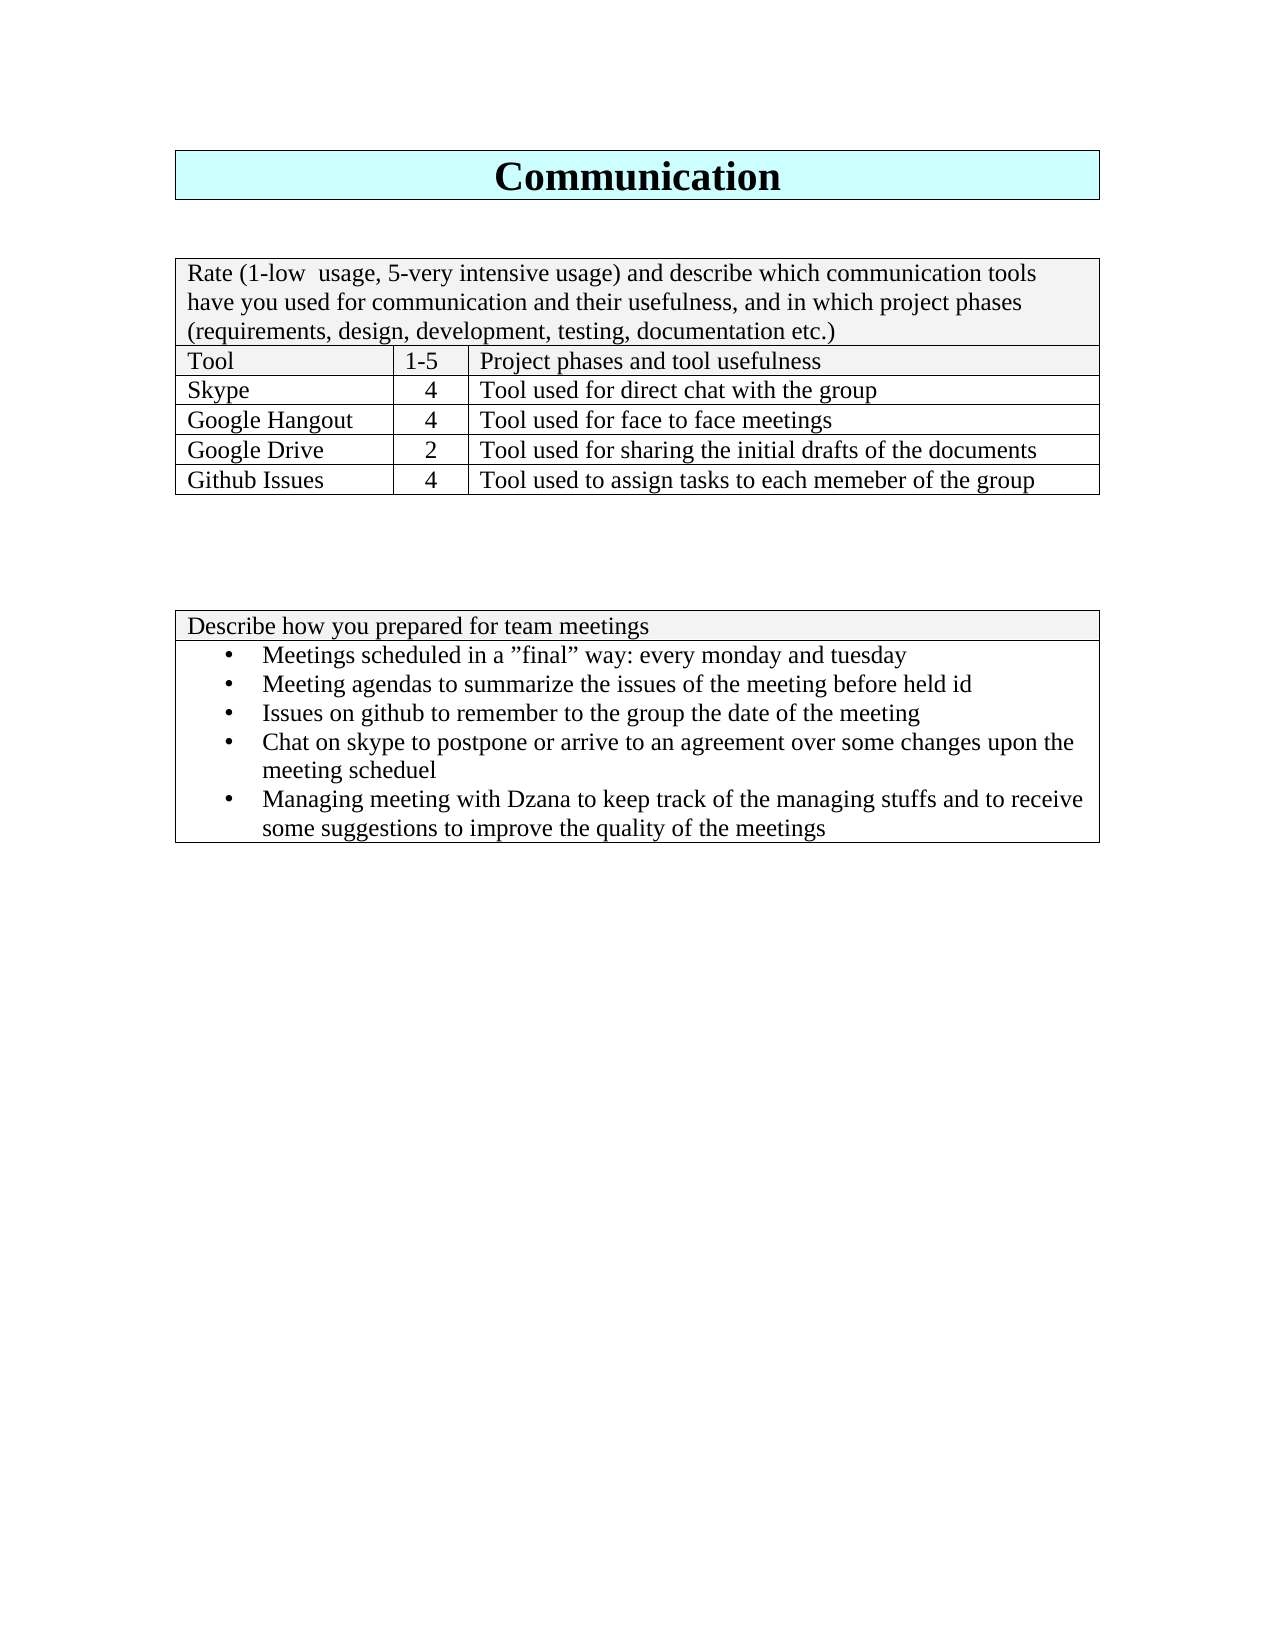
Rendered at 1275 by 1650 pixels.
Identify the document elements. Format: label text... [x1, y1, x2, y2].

table_header Communication [176, 151, 1099, 199]
table_cell Tool used to assign tasks to each memeber of the group [469, 465, 1099, 494]
table_cell Tool used for sharing the initial drafts of the documents [469, 435, 1099, 464]
table_cell 1-5 [394, 346, 468, 374]
table_cell 4 [394, 376, 468, 404]
table_cell 2 [394, 435, 468, 464]
table_cell Tool used for direct chat with the group [469, 376, 1099, 404]
table_cell Github Issues [176, 465, 393, 494]
table_header Rate (1-low usage, 5-very intensive usage) and describe which communication tools have you used for communication and their usefulness, and in which project phases (requirements, design, development, testing, documentation etc.) [176, 259, 1099, 345]
table_cell Google Drive [176, 435, 393, 464]
table_header Describe how you prepared for team meetings [176, 611, 1099, 639]
table_cell Project phases and tool usefulness [469, 346, 1099, 374]
table_cell Skype [176, 376, 393, 404]
table_cell Meetings scheduled in a ”final” way: every monday and tuesday Meeting agendas to summarize the issues of the meeting before held id Issues on github to remember to the group the date of the meeting Chat on skype to postpone or arrive to an agreement over some changes upon the meeting scheduel Managing meeting with Dzana to keep track of the managing stuffs and to receive some suggestions to improve the quality of the meetings [176, 641, 1099, 842]
table_cell Google Hangout [176, 405, 393, 434]
table_cell Tool [176, 346, 393, 374]
table_cell 4 [394, 465, 468, 494]
table_cell Tool used for face to face meetings [469, 405, 1099, 434]
table_cell 4 [394, 405, 468, 434]
